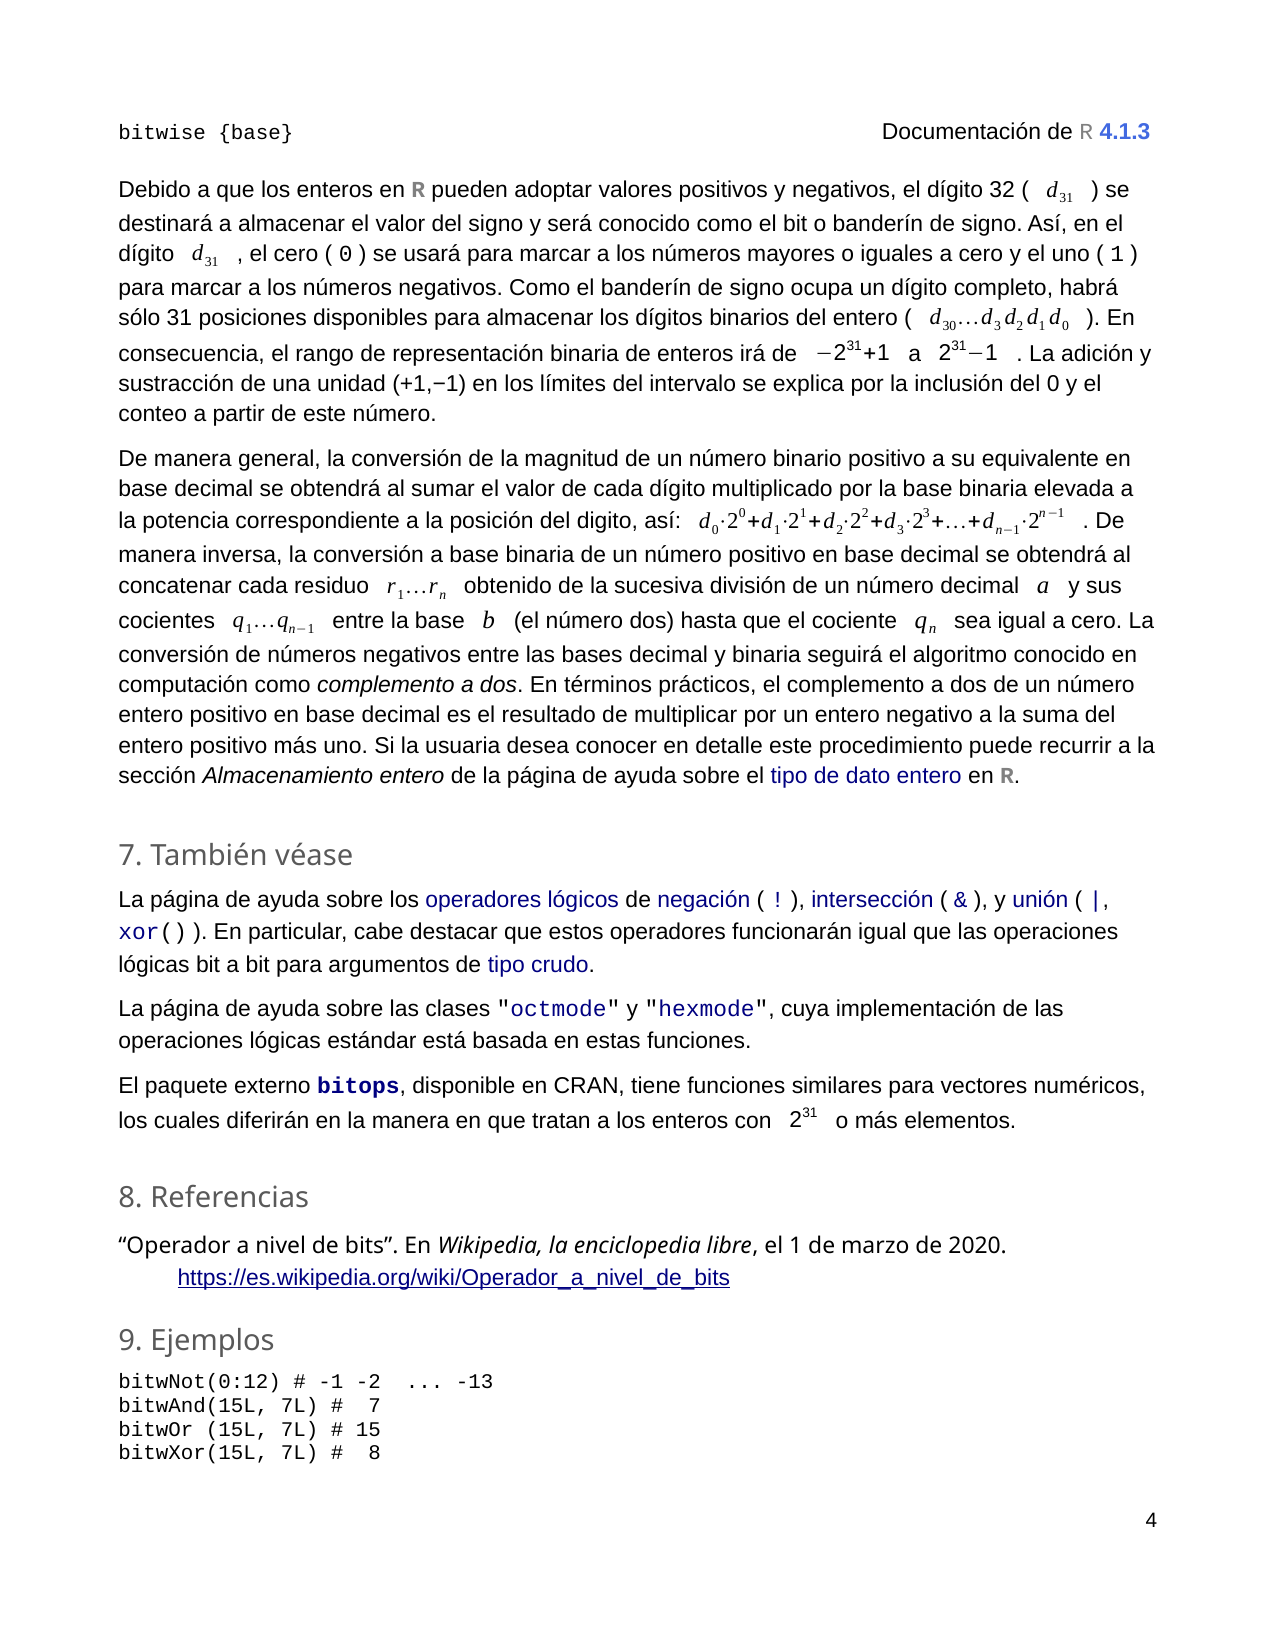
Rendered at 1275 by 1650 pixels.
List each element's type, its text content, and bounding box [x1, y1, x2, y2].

subtitle 7. También véase [118, 834, 1157, 874]
text “Operador a nivel de bits”. En Wikipedia, la enciclopedia libre, el 1 de marzo de 2020. https://es.wikipedia.org/wiki/Operador_a_nivel_de_bits [118, 1229, 1157, 1290]
text De manera general, la conversión de la magnitud de un número binario positivo a su equivalente en base decimal se obtendrá al sumar el valor de cada dígito multiplicado por la base binaria elevada a la potencia correspondiente a la posición del digito, así:. De manera inversa, la conversión a base binaria de un número positivo en base decimal se obtendrá al concatenar cada residuoobtenido de la sucesiva división de un número decimaly sus cocientesentre la base(el número dos) hasta que el cocientesea igual a cero. La conversión de números negativos entre las bases decimal y binaria seguirá el algoritmo conocido en computación como complemento a dos. En términos prácticos, el complemento a dos de un número entero positivo en base decimal es el resultado de multiplicar por un entero negativo a la suma del entero positivo más uno. Si la usuaria desea conocer en detalle este procedimiento puede recurrir a la sección Almacenamiento entero de la página de ayuda sobre el tipo de dato entero en R. [118, 445, 1157, 790]
text bitwOr (15L, 7L) # 15 [118, 1419, 1157, 1442]
text La página de ayuda sobre las clases "octmode" y "hexmode", cuya implementación de las operaciones lógicas estándar está basada en estas funciones. [118, 995, 1157, 1054]
subtitle 8. Referencias [118, 1177, 1157, 1216]
text bitwNot(0:12) # -1 -2 ... -13 [118, 1371, 1157, 1395]
text bitwXor(15L, 7L) # 8 [118, 1442, 1157, 1466]
text bitwAnd(15L, 7L) # 7 [118, 1395, 1157, 1419]
text De este modo, un número entero tendrá, entonces, una representación binaria con 32 () dígitosy 31 () posiciones contadas de derecha a izquierda a partir de cero:. Debido a que los enteros en R pueden adoptar valores positivos y negativos, el dígito 32 () se destinará a almacenar el valor del signo y será conocido como el bit o banderín de signo. Así, en el dígito, el cero ( 0 ) se usará para marcar a los números mayores o iguales a cero y el uno ( 1 ) para marcar a los números negativos. Como el banderín de signo ocupa un dígito completo, habrá sólo 31 posiciones disponibles para almacenar los dígitos binarios del entero (). En consecuencia, el rango de representación binaria de enteros irá dea. La adición y sustracción de una unidad (+1,−1) en los límites del intervalo se explica por la inclusión del 0 y el conteo a partir de este número. [118, 176, 1157, 426]
text El paquete externo bitops, disponible en CRAN, tiene funciones similares para vectores numéricos, los cuales diferirán en la manera en que tratan a los enteros cono más elementos. [118, 1072, 1157, 1133]
subtitle 9. Ejemplos [118, 1319, 1157, 1359]
text La página de ayuda sobre los operadores lógicos de negación ( ! ), intersección ( & ), y unión ( |, xor() ). En particular, cabe destacar que estos operadores funcionarán igual que las operaciones lógicas bit a bit para argumentos de tipo crudo. [118, 886, 1157, 977]
